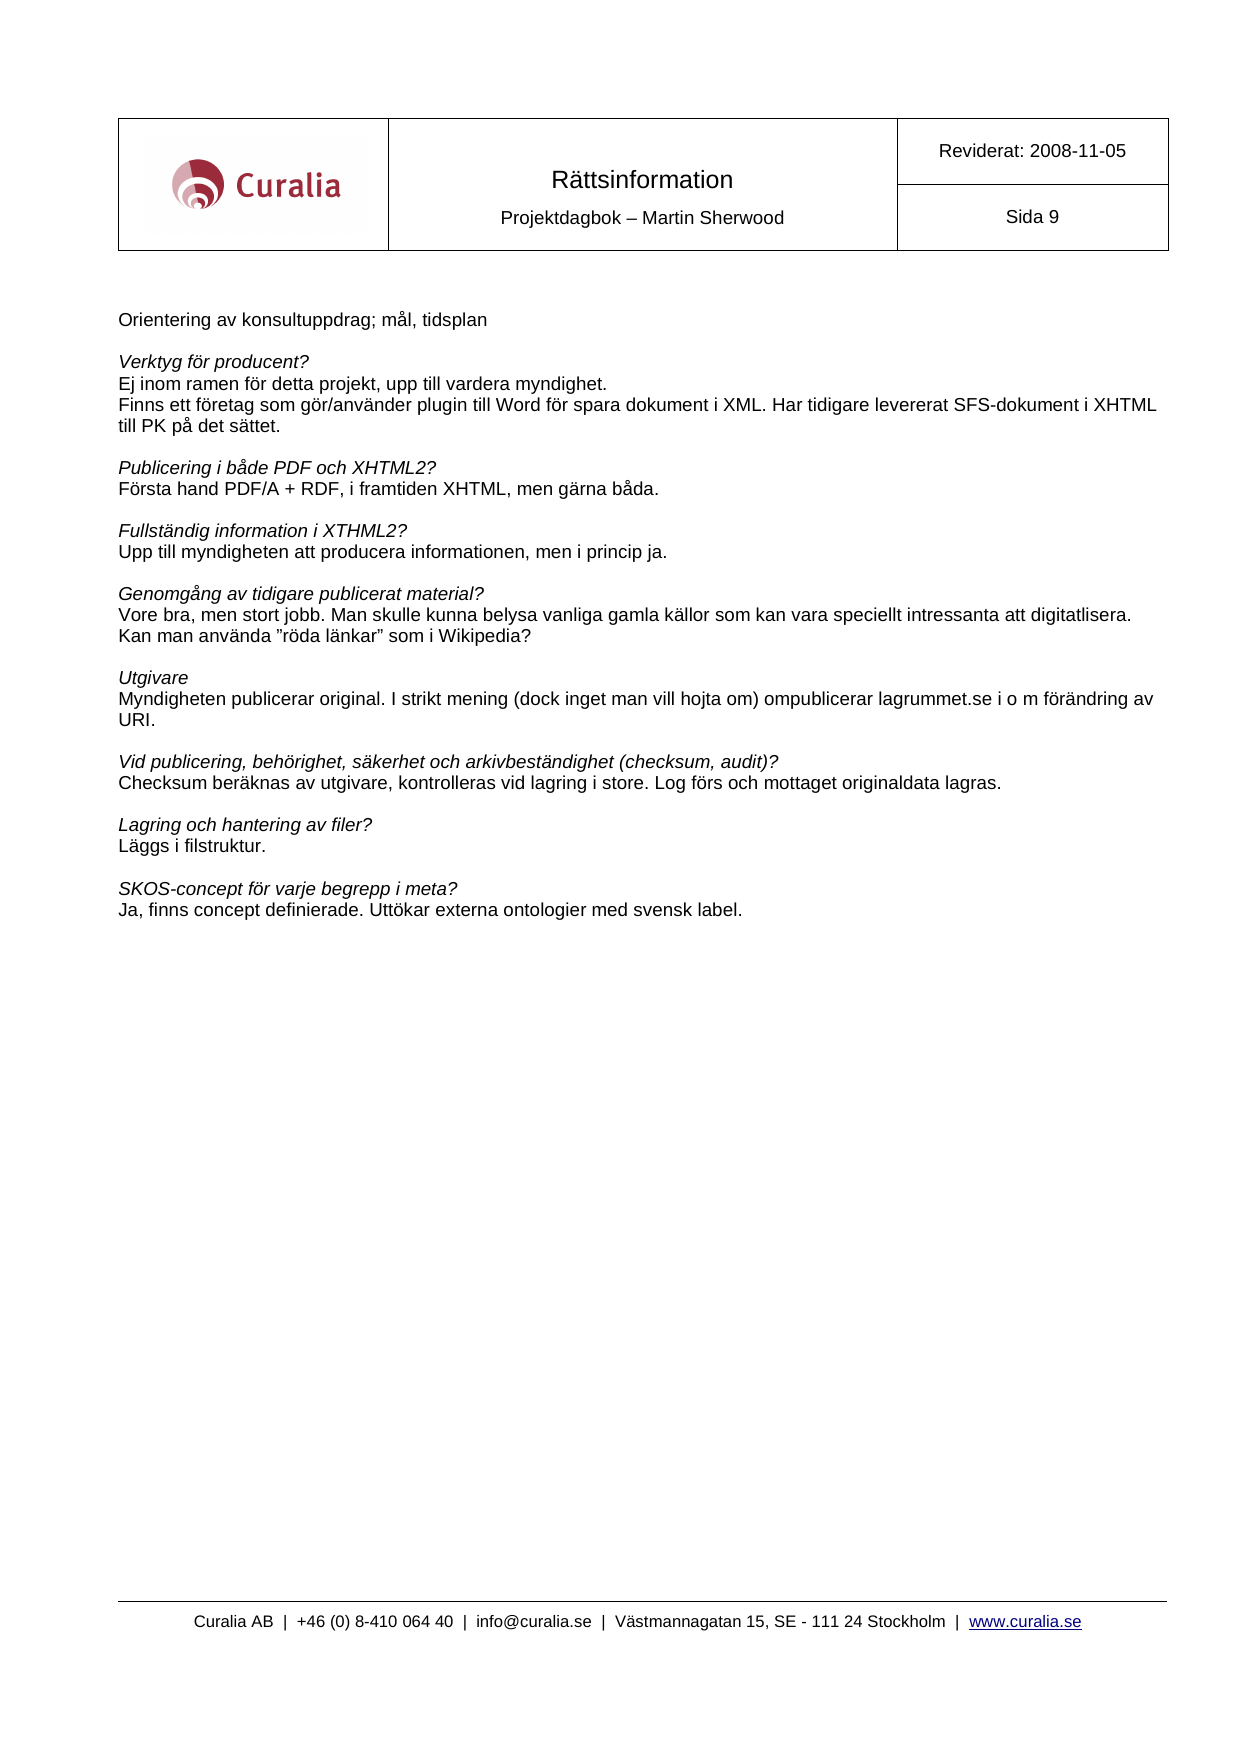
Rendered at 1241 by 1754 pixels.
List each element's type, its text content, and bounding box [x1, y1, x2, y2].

text Ej inom ramen för detta projekt, upp till vardera myndighet. [118, 373, 1163, 394]
picture [146, 134, 367, 235]
text Utgivare [118, 667, 1163, 688]
text Genomgång av tidigare publicerat material? [118, 583, 1163, 604]
text Vid publicering, behörighet, säkerhet och arkivbeständighet (checksum, audit)? [118, 752, 1163, 773]
text Publicering i både PDF och XHTML2? [118, 457, 1163, 478]
text Verktyg för producent? [118, 352, 1163, 373]
text Första hand PDF/A + RDF, i framtiden XHTML, men gärna båda. [118, 478, 1163, 499]
text Orientering av konsultuppdrag; mål, tidsplan [118, 310, 1163, 331]
text Fullständig information i XTHML2? [118, 520, 1163, 541]
text Läggs i filstruktur. [118, 836, 1163, 857]
text Finns ett företag som gör/använder plugin till Word för spara dokument i XML. Har tidigare levererat SFS-dokument i XHTML till PK på det sättet. [118, 394, 1163, 436]
text Ja, finns concept definierade. Uttökar externa ontologier med svensk label. [118, 899, 1163, 920]
text Vore bra, men stort jobb. Man skulle kunna belysa vanliga gamla källor som kan vara speciellt intressanta att digitatlisera. [118, 604, 1163, 625]
text Myndigheten publicerar original. I strikt mening (dock inget man vill hojta om) ompublicerar lagrummet.se i o m förändring av URI. [118, 688, 1163, 731]
text Lagring och hantering av filer? [118, 815, 1163, 836]
text SKOS-concept för varje begrepp i meta? [118, 878, 1163, 899]
text Upp till myndigheten att producera informationen, men i princip ja. [118, 541, 1163, 562]
text Checksum beräknas av utgivare, kontrolleras vid lagring i store. Log förs och mottaget originaldata lagras. [118, 773, 1163, 794]
text Kan man använda ”röda länkar” som i Wikipedia? [118, 625, 1163, 646]
